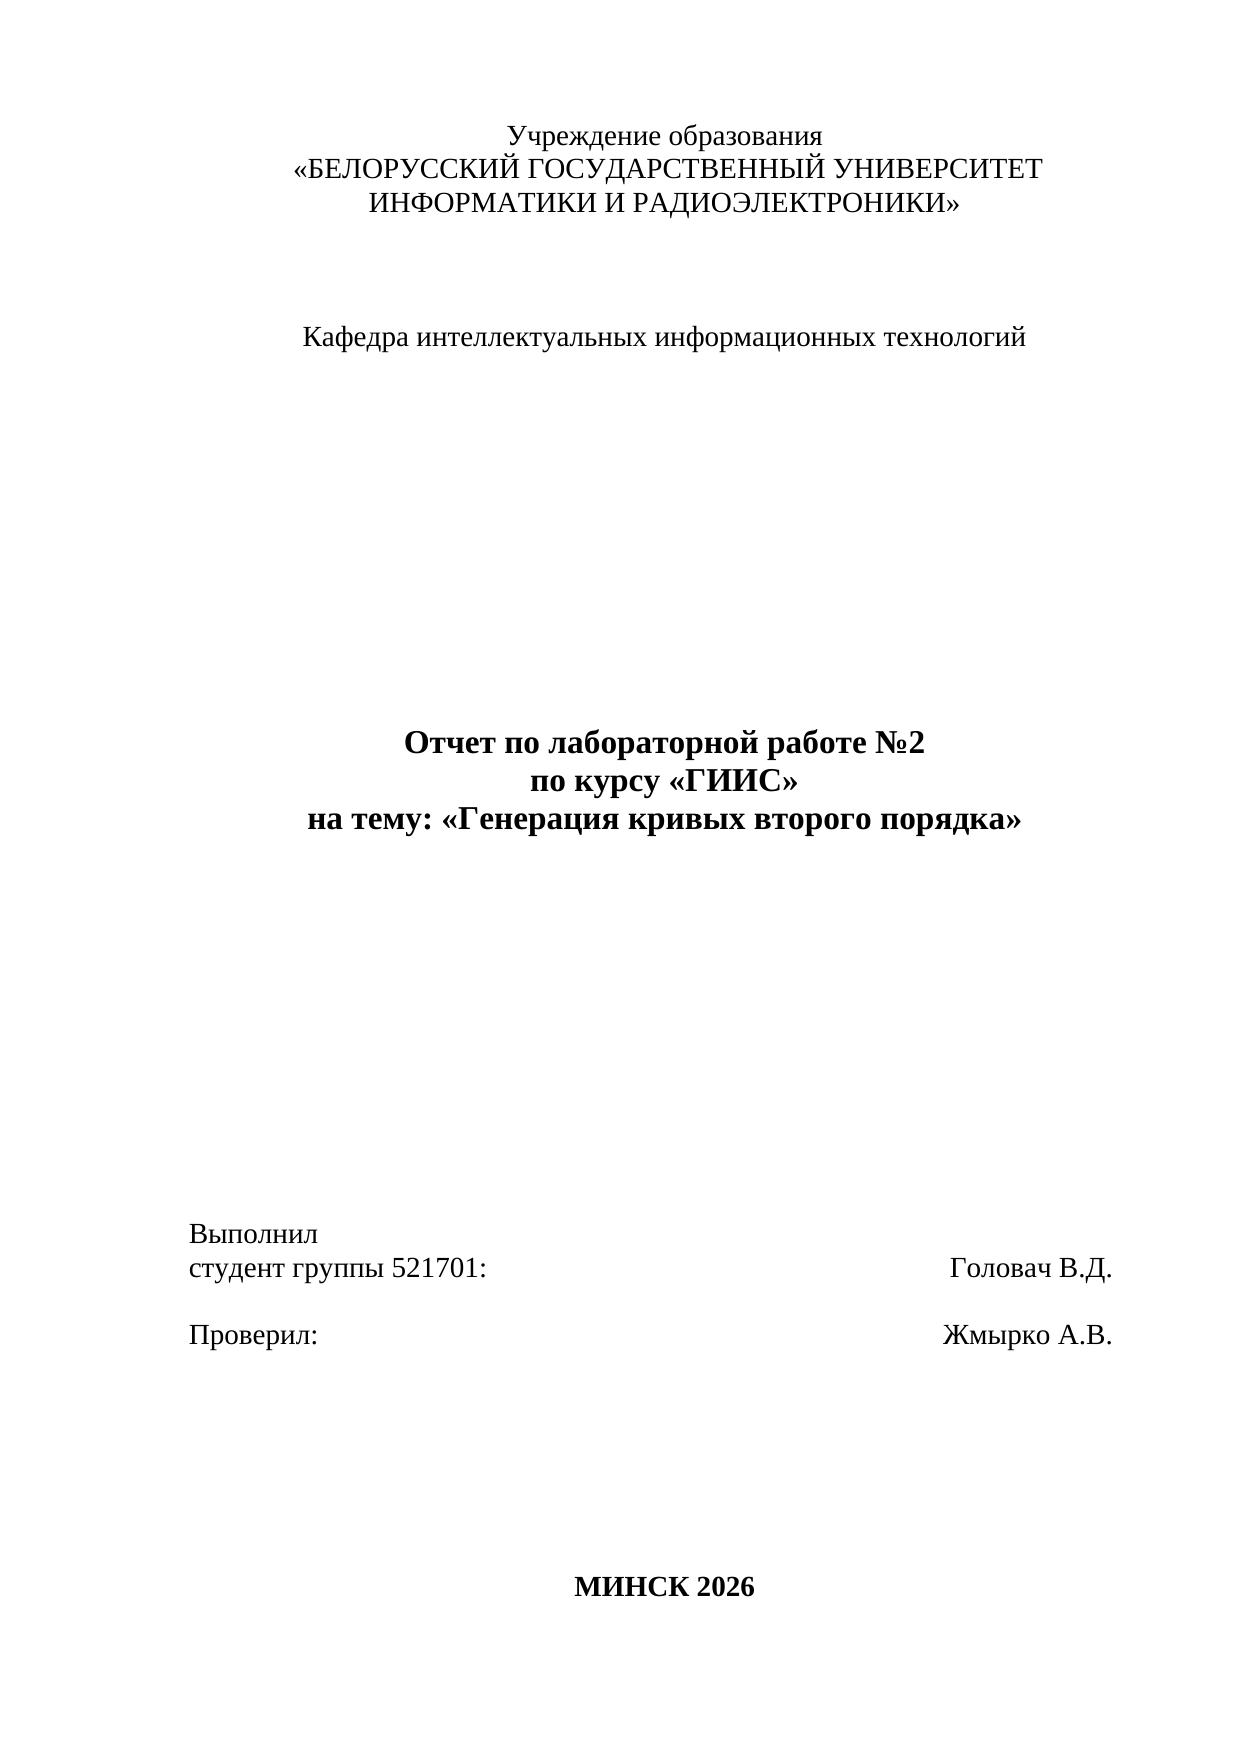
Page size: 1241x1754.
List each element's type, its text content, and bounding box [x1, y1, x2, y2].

text Отчет по лабораторной работе №2 [177, 722, 1152, 760]
text ИНФОРМАТИКИ И РАДИОЭЛЕКТРОНИКИ» [177, 185, 1152, 219]
text «БЕЛОРУССКИЙ ГОСУДАРСТВЕННЫЙ УНИВЕРСИТЕТ [177, 152, 1152, 185]
table_cell [166, 1351, 1135, 1384]
table_cell Проверил: [177, 1317, 651, 1351]
text Кафедра интеллектуальных информационных технологий [177, 319, 1152, 353]
table_header Головач В.Д. [651, 1216, 1124, 1317]
table_header [166, 1216, 177, 1351]
text МИНСК 2026 [177, 1569, 1152, 1603]
table_cell [1135, 1351, 1163, 1384]
text на тему: «Генерация кривых второго порядка» [177, 798, 1152, 837]
table_header [1135, 1216, 1163, 1351]
text по курсу «ГИИС» [177, 760, 1152, 798]
table_header Выполнил студент группы 521701: [177, 1216, 651, 1317]
table_cell Жмырко А.В. [651, 1317, 1124, 1351]
table_header [1124, 1216, 1135, 1351]
text Учреждение образования [177, 118, 1152, 152]
